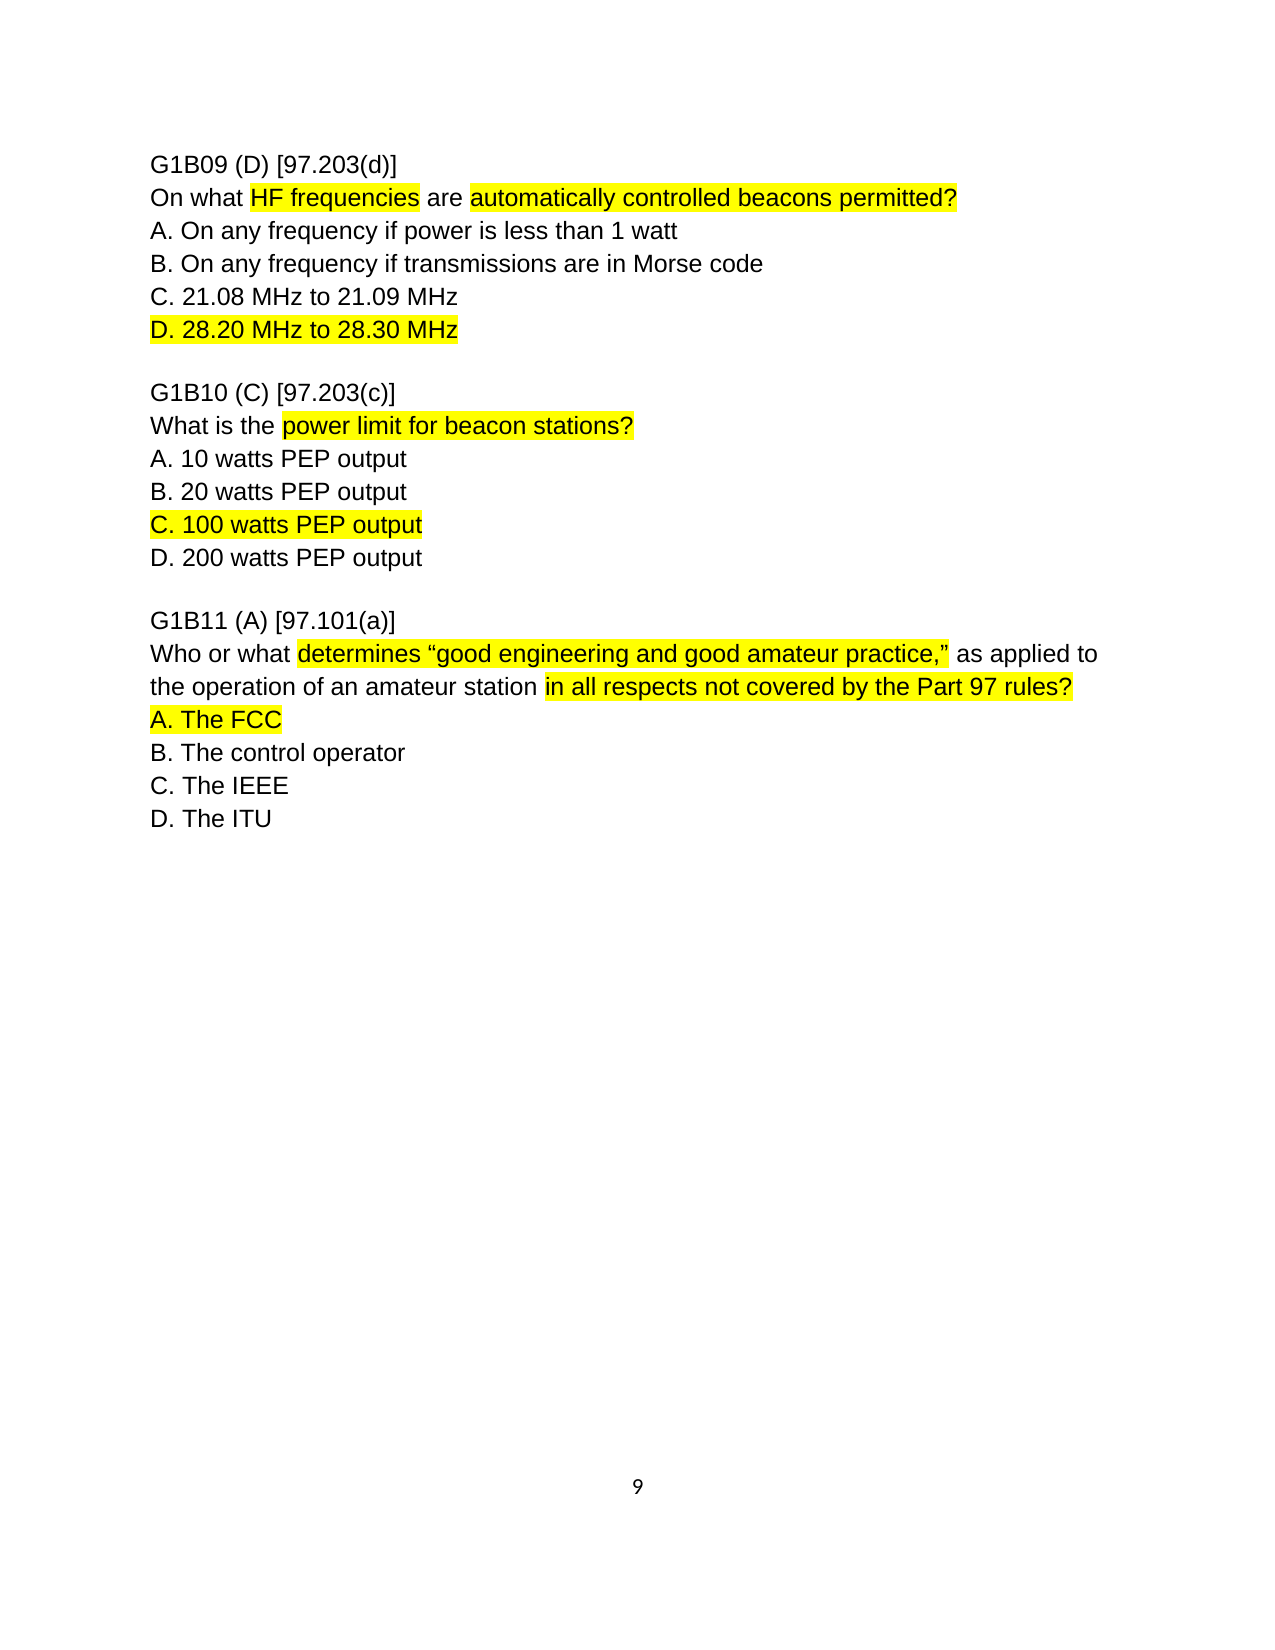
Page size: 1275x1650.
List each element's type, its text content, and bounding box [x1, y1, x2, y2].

text G1B11 (A) [97.101(a)] Who or what determines “good engineering and good amateur practice,” as applied to the operation of an amateur station in all respects not covered by the Part 97 rules? A. The FCC B. The control operator C. The IEEE D. The ITU [150, 606, 1125, 833]
text G1B10 (C) [97.203(c)] What is the power limit for beacon stations? A. 10 watts PEP output B. 20 watts PEP output C. 100 watts PEP output D. 200 watts PEP output [150, 378, 1125, 572]
text G1B09 (D) [97.203(d)] On what HF frequencies are automatically controlled beacons permitted? A. On any frequency if power is less than 1 watt B. On any frequency if transmissions are in Morse code C. 21.08 MHz to 21.09 MHz D. 28.20 MHz to 28.30 MHz [150, 150, 1125, 344]
